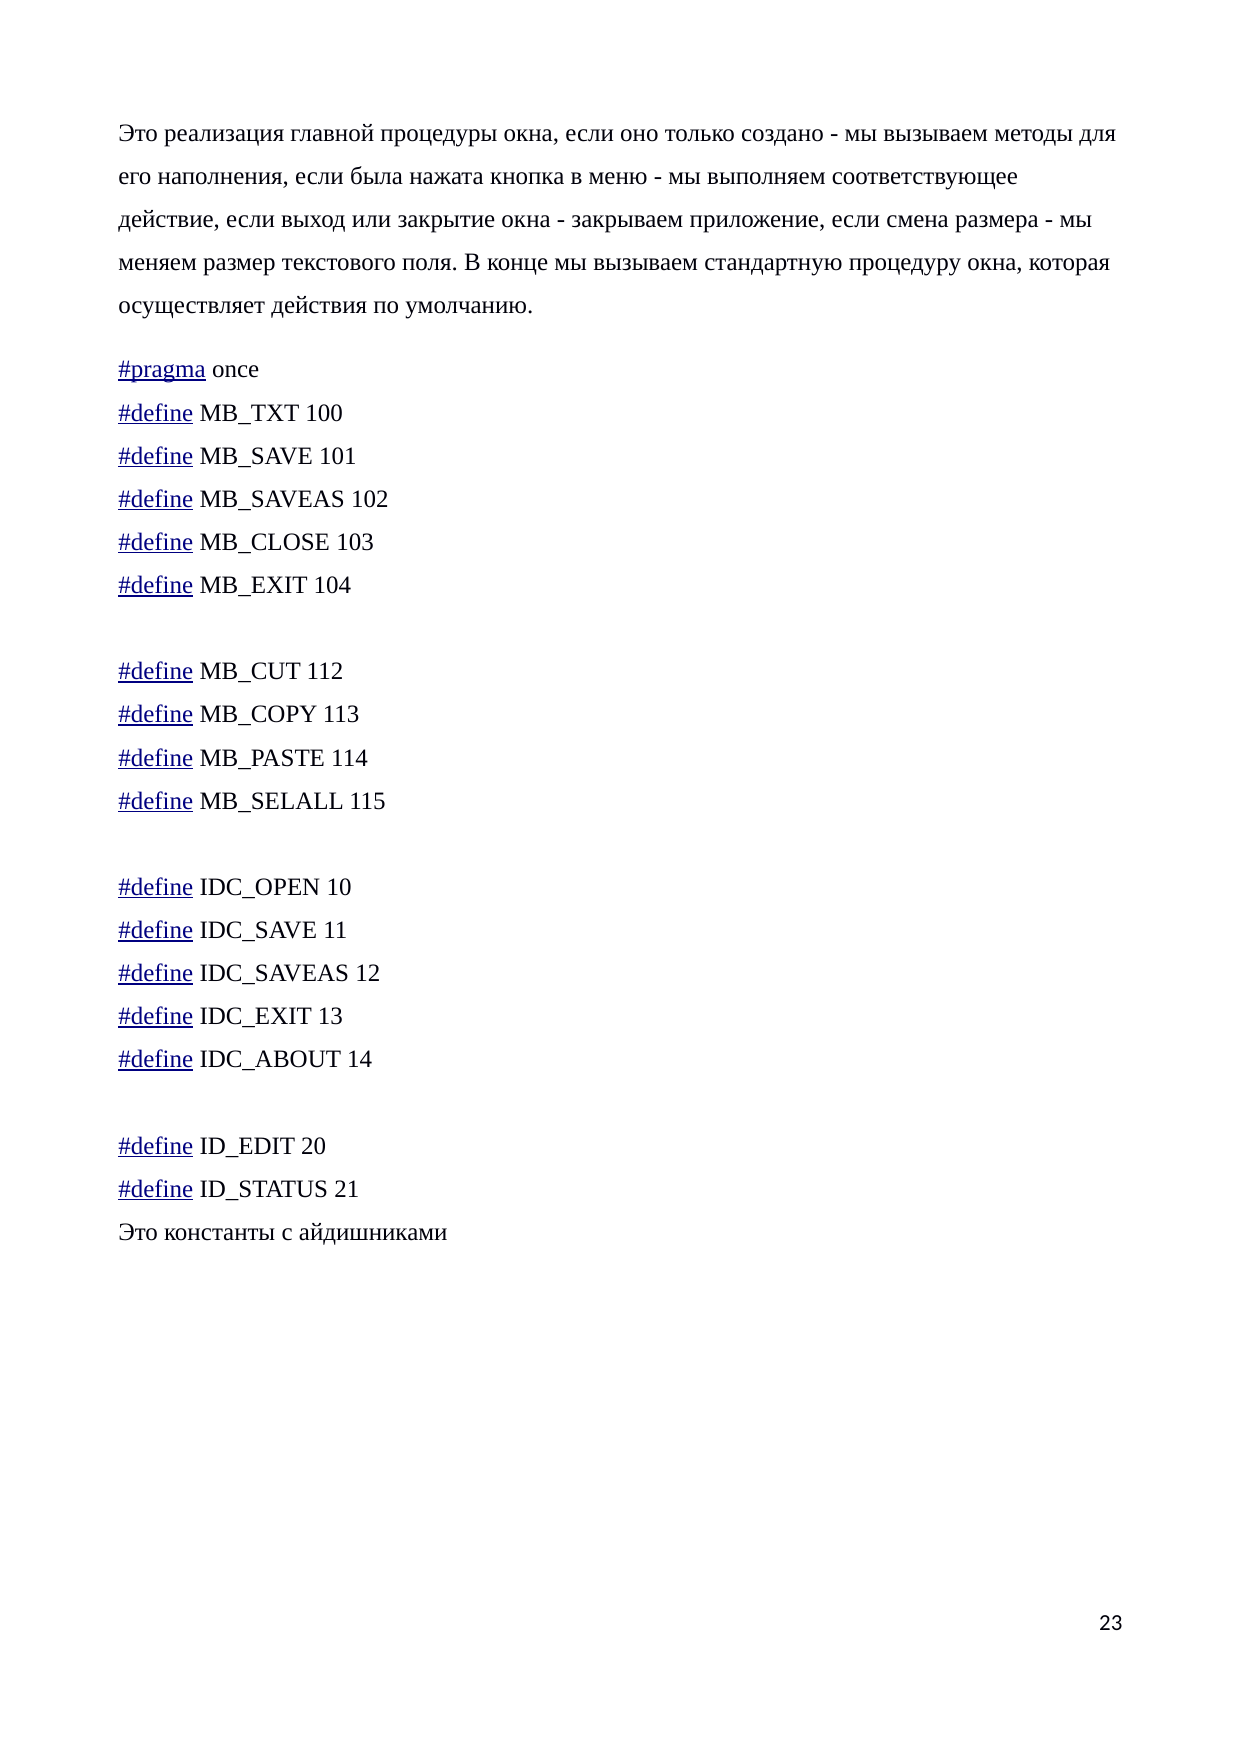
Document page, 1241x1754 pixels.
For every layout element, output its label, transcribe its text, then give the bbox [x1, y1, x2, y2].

text Это реализация главной процедуры окна, если оно только создано - мы вызываем методы для его наполнения, если была нажата кнопка в меню - мы выполняем соответствующее действие, если выход или закрытие окна - закрываем приложение, если смена размера - мы меняем размер текстового поля. В конце мы вызываем стандартную процедуру окна, которая осуществляет действия по умолчанию. [118, 118, 1122, 319]
text #pragma once #define MB_TXT 100 #define MB_SAVE 101 #define MB_SAVEAS 102 #define MB_CLOSE 103 #define MB_EXIT 104 #define MB_CUT 112 #define MB_COPY 113 #define MB_PASTE 114 #define MB_SELALL 115 #define IDC_OPEN 10 #define IDC_SAVE 11 #define IDC_SAVEAS 12 #define IDC_EXIT 13 #define IDC_ABOUT 14 #define ID_EDIT 20 #define ID_STATUS 21 Это константы с айдишниками [118, 354, 1122, 1246]
